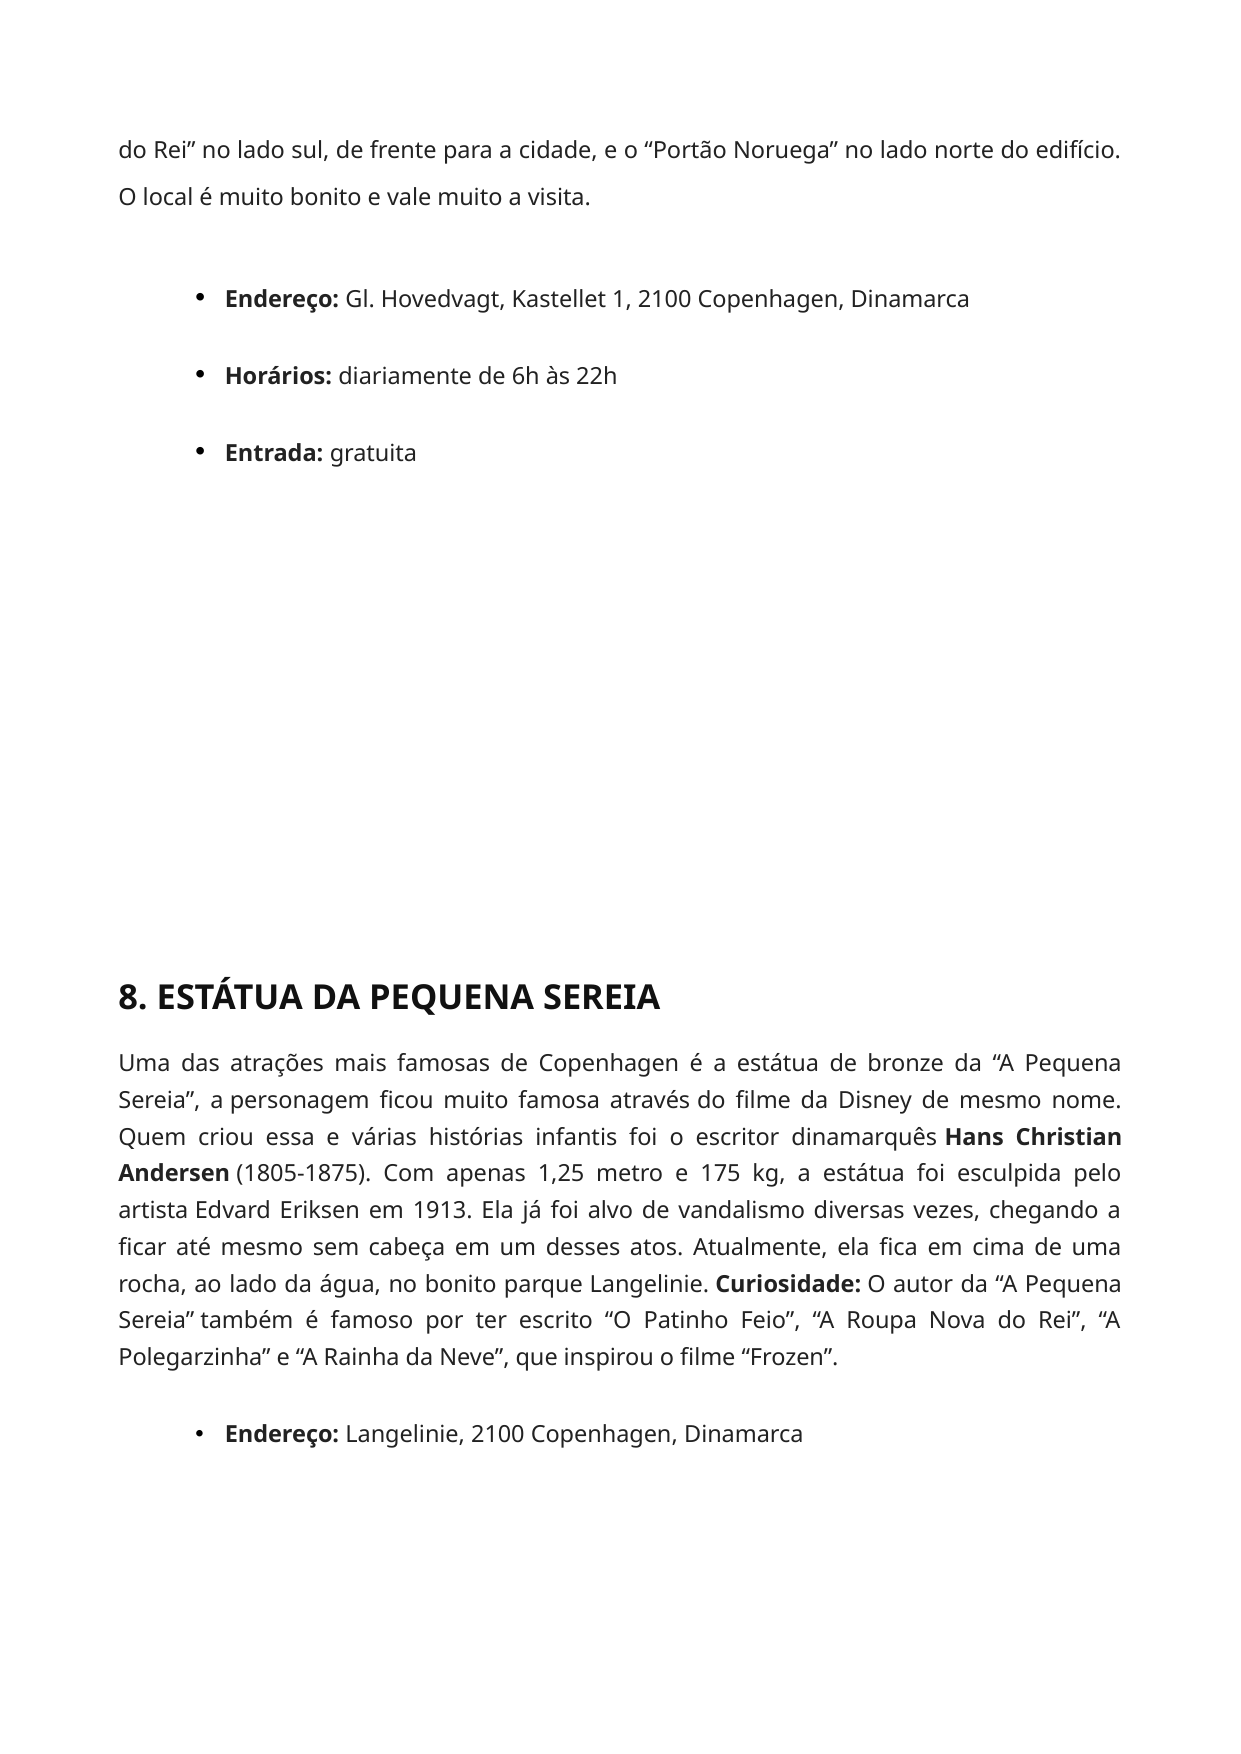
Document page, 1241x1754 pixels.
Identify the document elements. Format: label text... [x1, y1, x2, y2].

text Uma das atrações mais famosas de Copenhagen é a estátua de bronze da “A Pequena Sereia”, a personagem ficou muito famosa através do filme da Disney de mesmo nome. Quem criou essa e várias histórias infantis foi o escritor dinamarquês Hans Christian Andersen (1805-1875). Com apenas 1,25 metro e 175 kg, a estátua foi esculpida pelo artista Edvard Eriksen em 1913. Ela já foi alvo de vandalismo diversas vezes, chegando a ficar até mesmo sem cabeça em um desses atos. Atualmente, ela fica em cima de uma rocha, ao lado da água, no bonito parque Langelinie. Curiosidade: O autor da “A Pequena Sereia” também é famoso por ter escrito “O Patinho Feio”, “A Roupa Nova do Rei”, “A Polegarzinha” e “A Rainha da Neve”, que inspirou o filme “Frozen”. [118, 1046, 1122, 1372]
text do Rei” no lado sul, de frente para a cidade, e o “Portão Noruega” no lado norte do edifício. O local é muito bonito e vale muito a visita. [118, 118, 1122, 212]
subtitle Entrada: gratuita [195, 421, 1122, 468]
list Endereço: Langelinie, 2100 Copenhagen, Dinamarca [195, 1418, 1122, 1450]
subtitle Endereço: Gl. Hovedvagt, Kastellet 1, 2100 Copenhagen, Dinamarca [195, 267, 1122, 314]
subtitle 8. ESTÁTUA DA PEQUENA SEREIA [118, 973, 1122, 1020]
subtitle Horários: diariamente de 6h às 22h [195, 344, 1122, 391]
